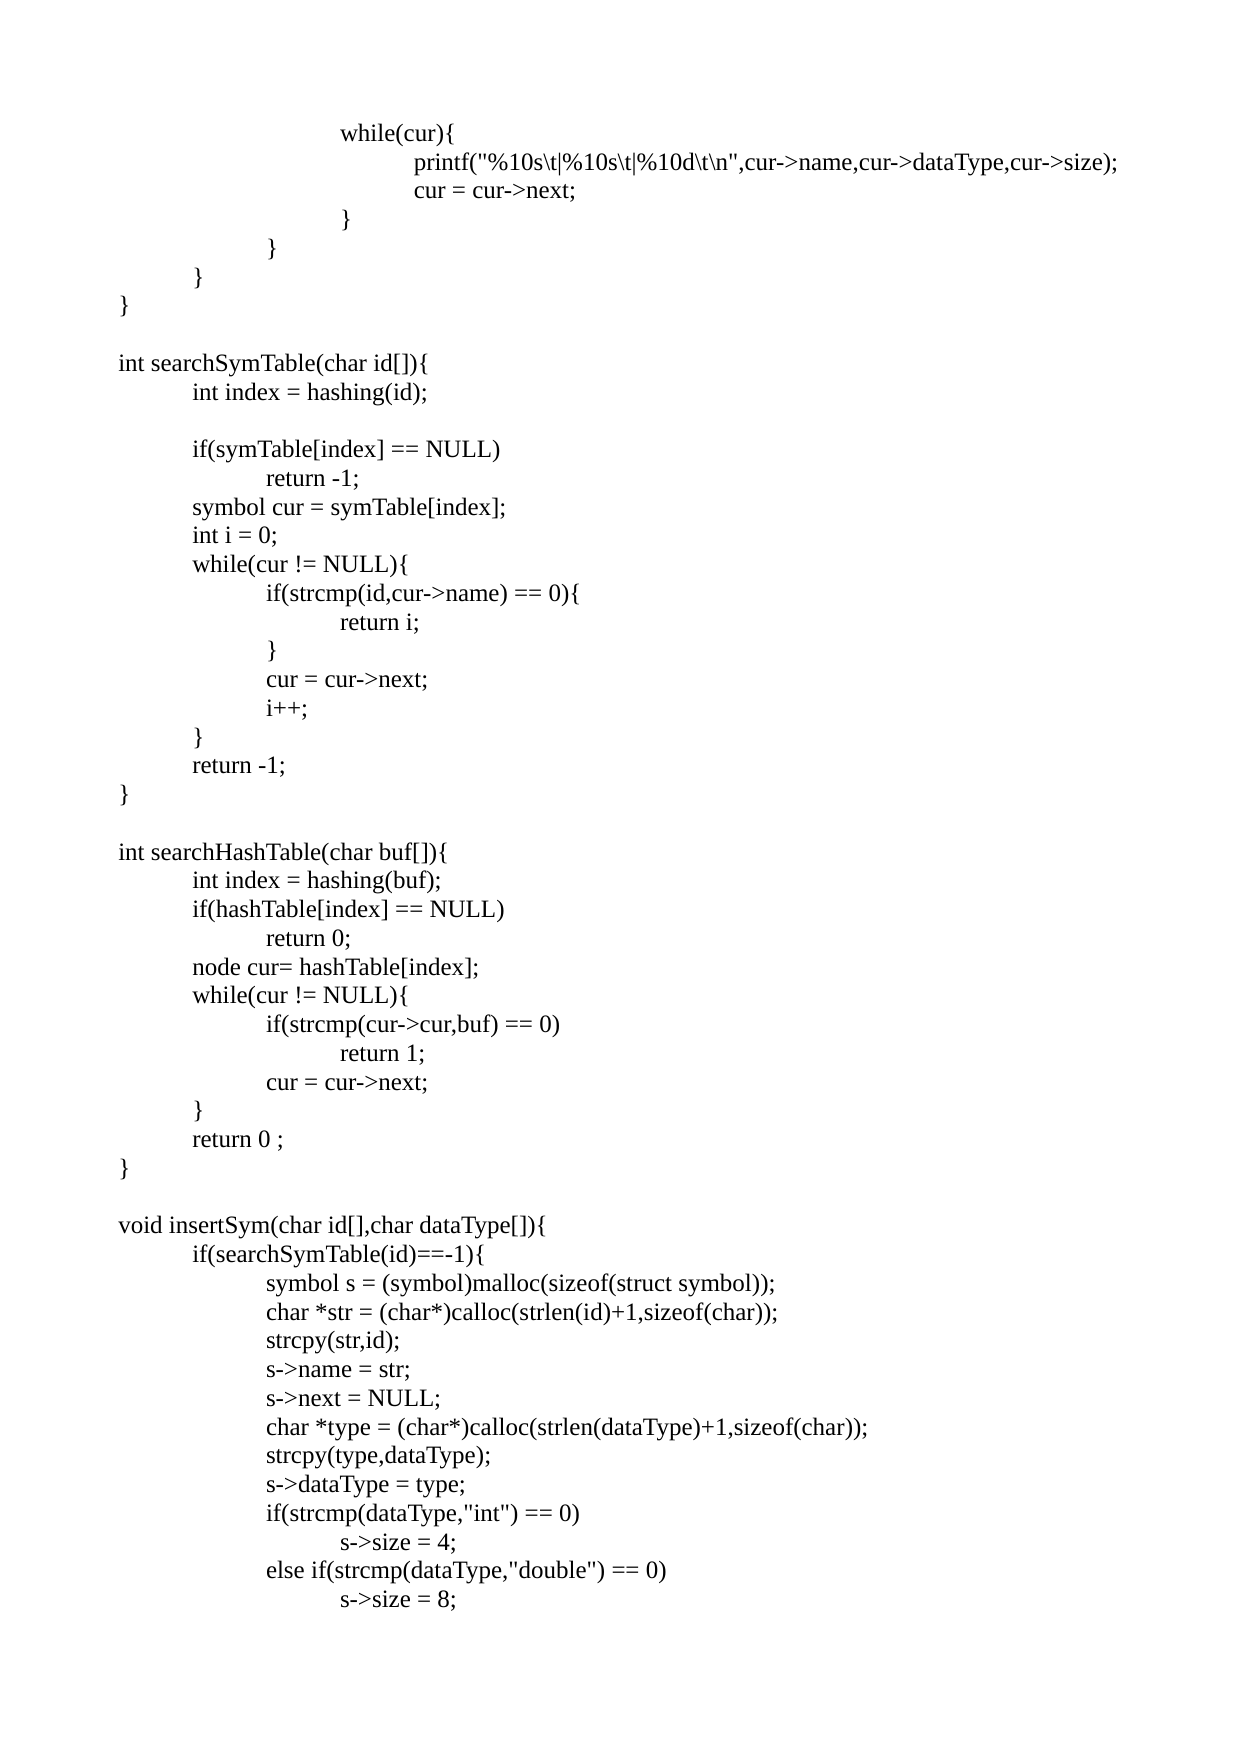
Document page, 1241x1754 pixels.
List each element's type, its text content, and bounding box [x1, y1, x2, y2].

text cur = cur->next; [118, 664, 1122, 693]
text if(hashTable[index] == NULL) [118, 894, 1122, 923]
text s->name = str; [118, 1354, 1122, 1383]
text char *str = (char*)calloc(strlen(id)+1,sizeof(char)); [118, 1297, 1122, 1326]
text s->size = 8; [118, 1584, 1122, 1613]
text return -1; [118, 751, 1122, 779]
text } [118, 1096, 1122, 1124]
text cur = cur->next; [118, 1067, 1122, 1096]
text return 1; [118, 1038, 1122, 1067]
text node cur= hashTable[index]; [118, 952, 1122, 981]
text } [118, 291, 1122, 319]
text if(symTable[index] == NULL) [118, 434, 1122, 463]
text } [118, 1153, 1122, 1182]
text int i = 0; [118, 521, 1122, 549]
text if(strcmp(cur->cur,buf) == 0) [118, 1009, 1122, 1038]
text } [118, 262, 1122, 291]
text } [118, 722, 1122, 751]
text return -1; [118, 463, 1122, 492]
text i++; [118, 693, 1122, 722]
text void insertSym(char id[],char dataType[]){ [118, 1211, 1122, 1239]
text strcpy(str,id); [118, 1326, 1122, 1354]
text if(strcmp(dataType,"int") == 0) [118, 1498, 1122, 1527]
text printf("%10s\t|%10s\t|%10d\t\n",cur->name,cur->dataType,cur->size); [118, 147, 1122, 176]
text int searchSymTable(char id[]){ [118, 348, 1122, 377]
text strcpy(type,dataType); [118, 1441, 1122, 1469]
text while(cur != NULL){ [118, 549, 1122, 578]
text char *type = (char*)calloc(strlen(dataType)+1,sizeof(char)); [118, 1412, 1122, 1441]
text while(cur){ [118, 118, 1122, 147]
text return i; [118, 607, 1122, 636]
text return 0; [118, 923, 1122, 952]
text s->size = 4; [118, 1527, 1122, 1556]
text if(searchSymTable(id)==-1){ [118, 1239, 1122, 1268]
text s->next = NULL; [118, 1383, 1122, 1412]
text else if(strcmp(dataType,"double") == 0) [118, 1556, 1122, 1584]
text } [118, 779, 1122, 808]
text symbol s = (symbol)malloc(sizeof(struct symbol)); [118, 1268, 1122, 1297]
text int searchHashTable(char buf[]){ [118, 837, 1122, 866]
text } [118, 233, 1122, 262]
text s->dataType = type; [118, 1469, 1122, 1498]
text int index = hashing(buf); [118, 866, 1122, 894]
text cur = cur->next; [118, 176, 1122, 204]
text symbol cur = symTable[index]; [118, 492, 1122, 521]
text while(cur != NULL){ [118, 981, 1122, 1009]
text if(strcmp(id,cur->name) == 0){ [118, 578, 1122, 607]
text } [118, 204, 1122, 233]
text } [118, 636, 1122, 664]
text int index = hashing(id); [118, 377, 1122, 406]
text return 0 ; [118, 1124, 1122, 1153]
